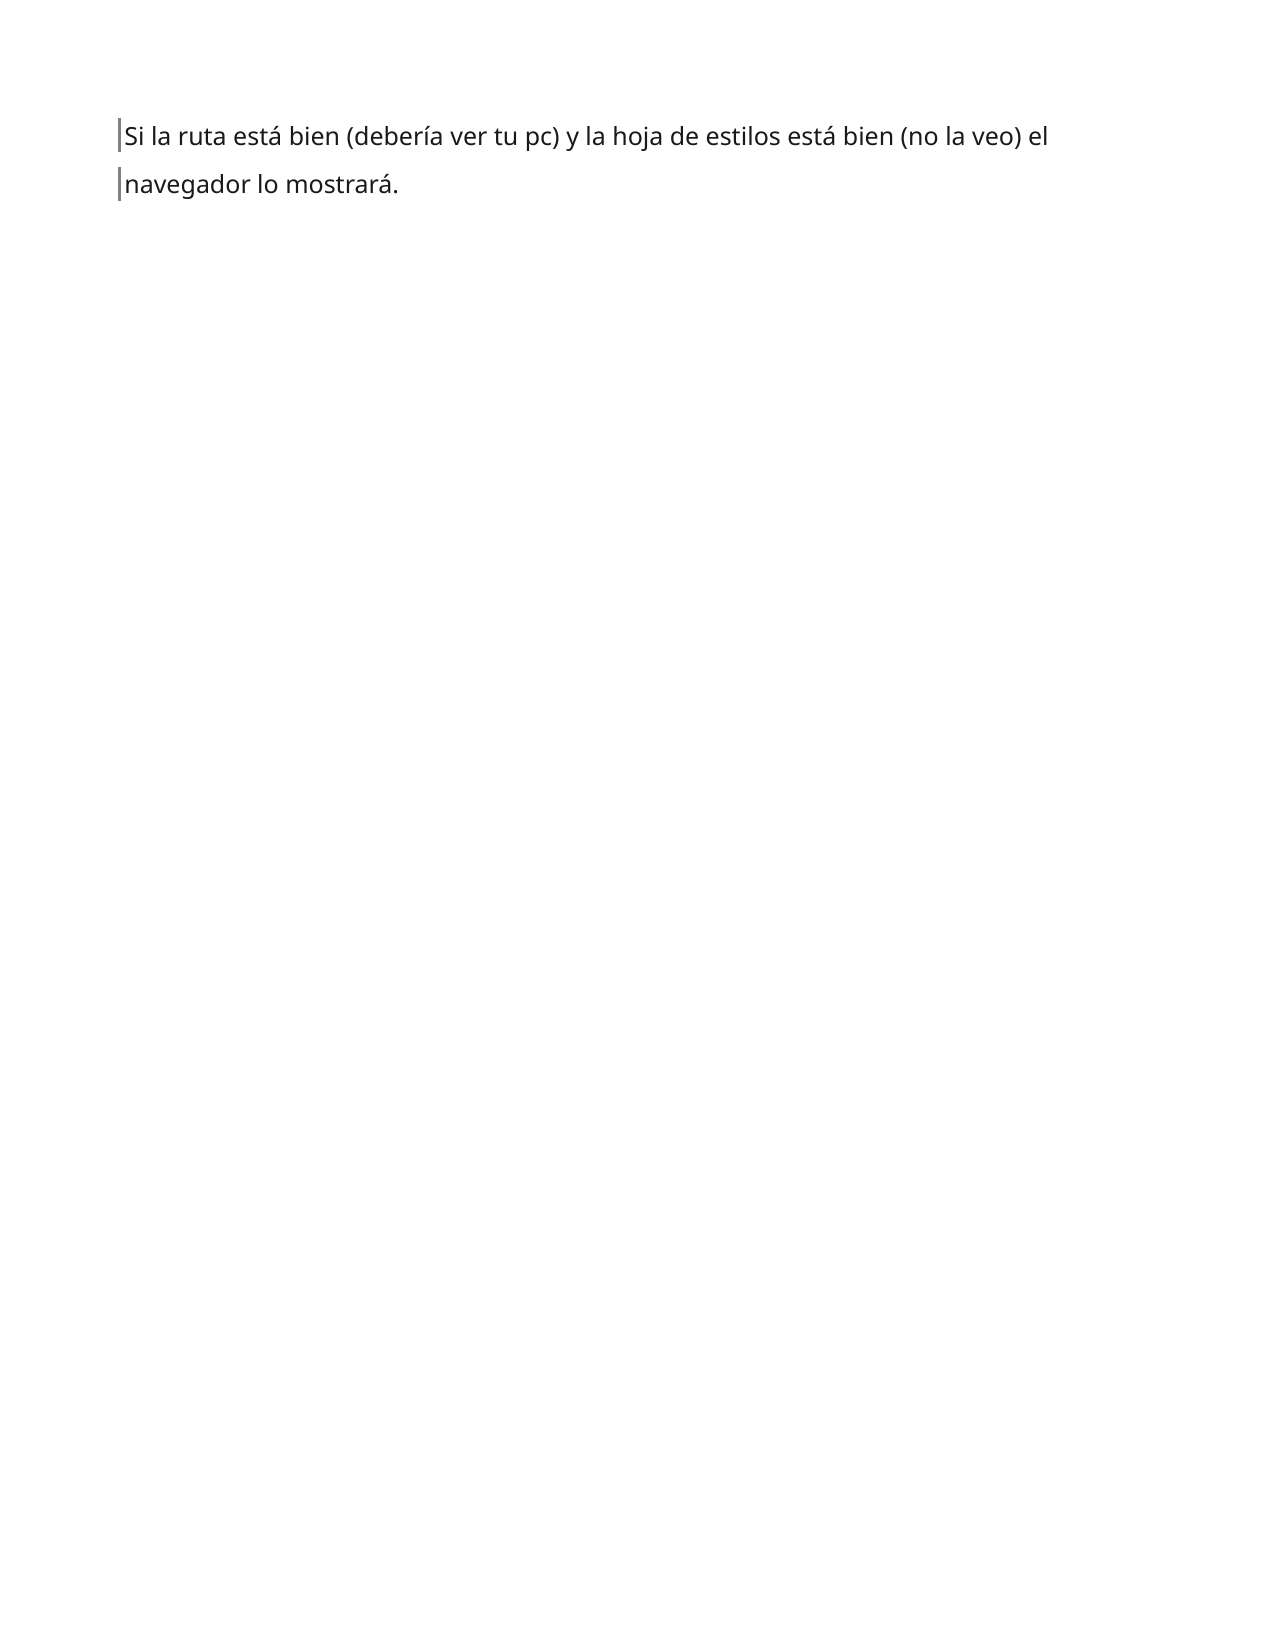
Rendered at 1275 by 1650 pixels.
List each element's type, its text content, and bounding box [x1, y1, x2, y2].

text Si la ruta está bien (debería ver tu pc) y la hoja de estilos está bien (no la veo) el navegador lo mostrará. [118, 118, 1157, 201]
